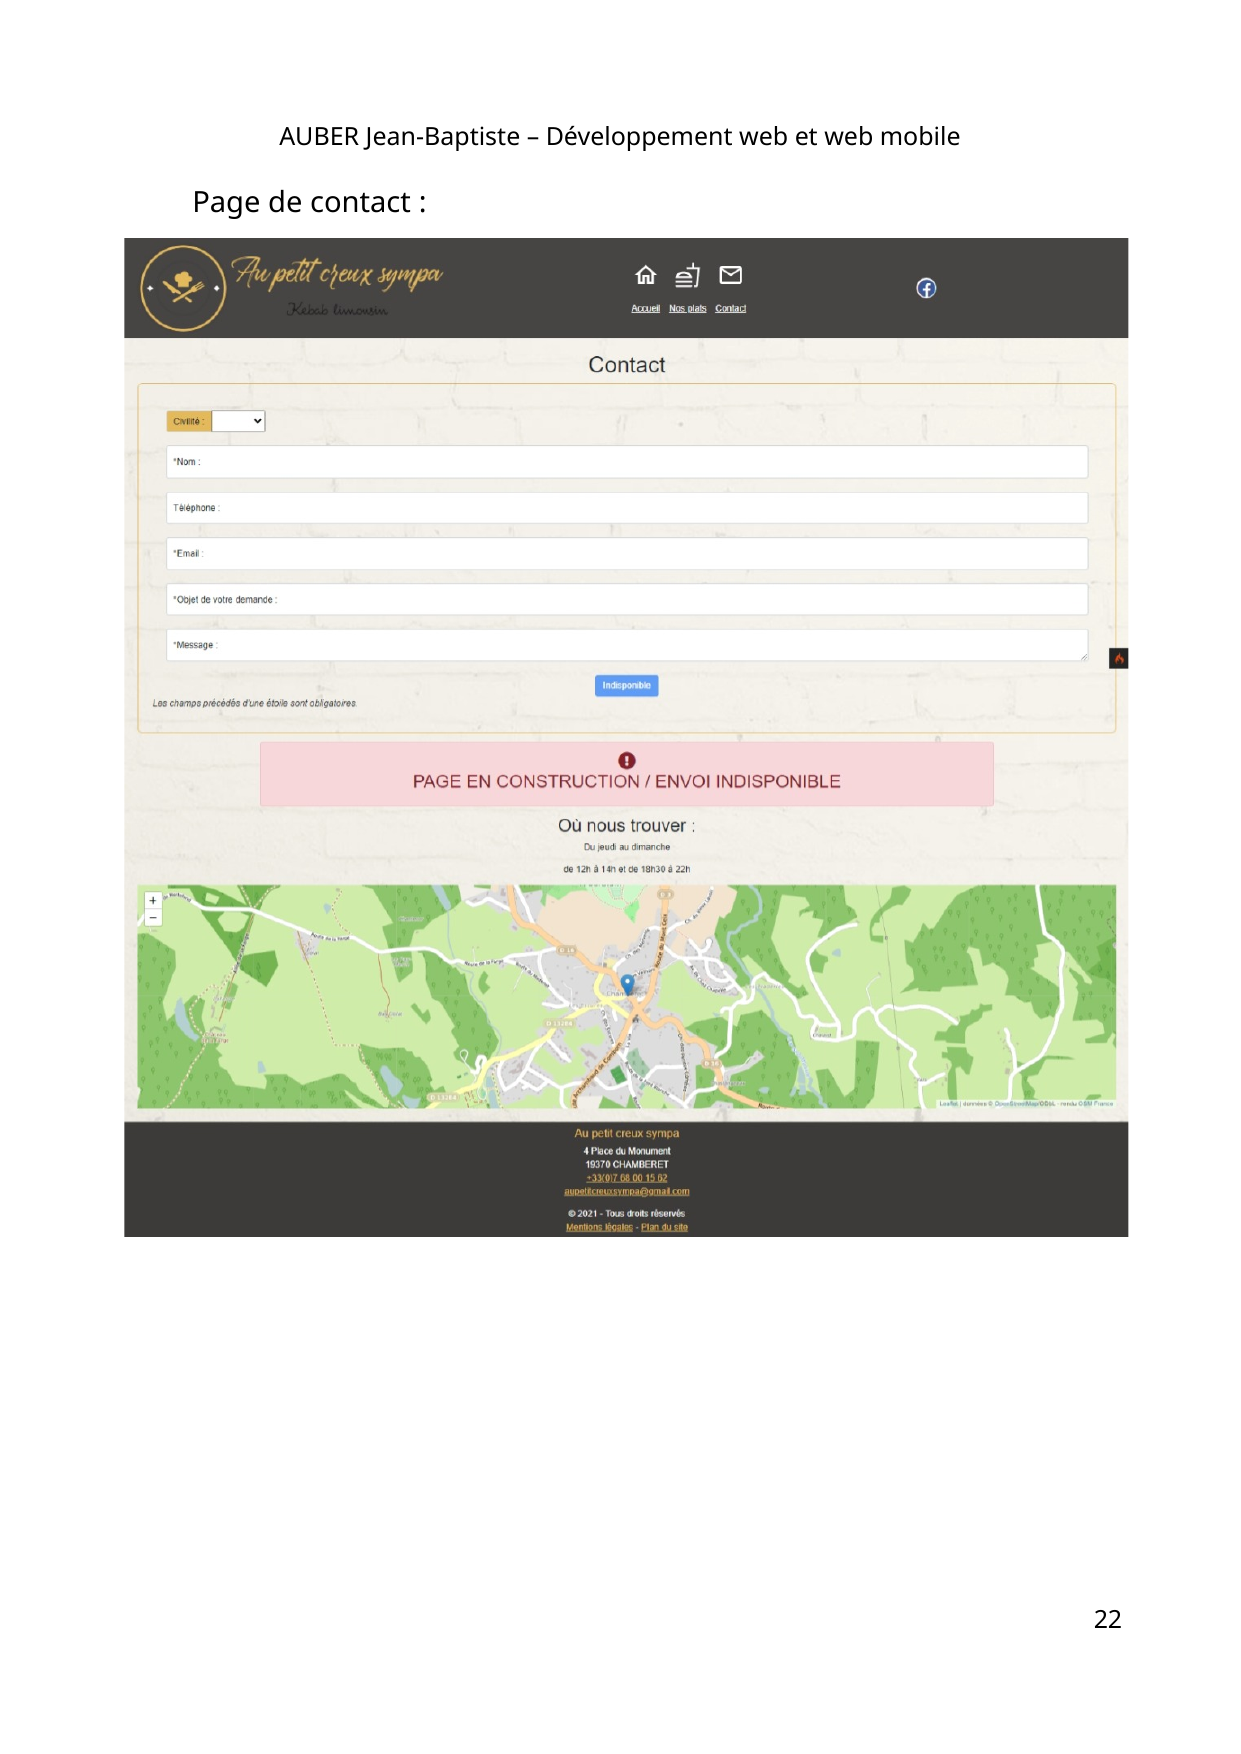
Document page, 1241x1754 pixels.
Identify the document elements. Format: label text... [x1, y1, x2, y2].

picture [124, 238, 1129, 1237]
text Page de contact : [118, 182, 1122, 221]
